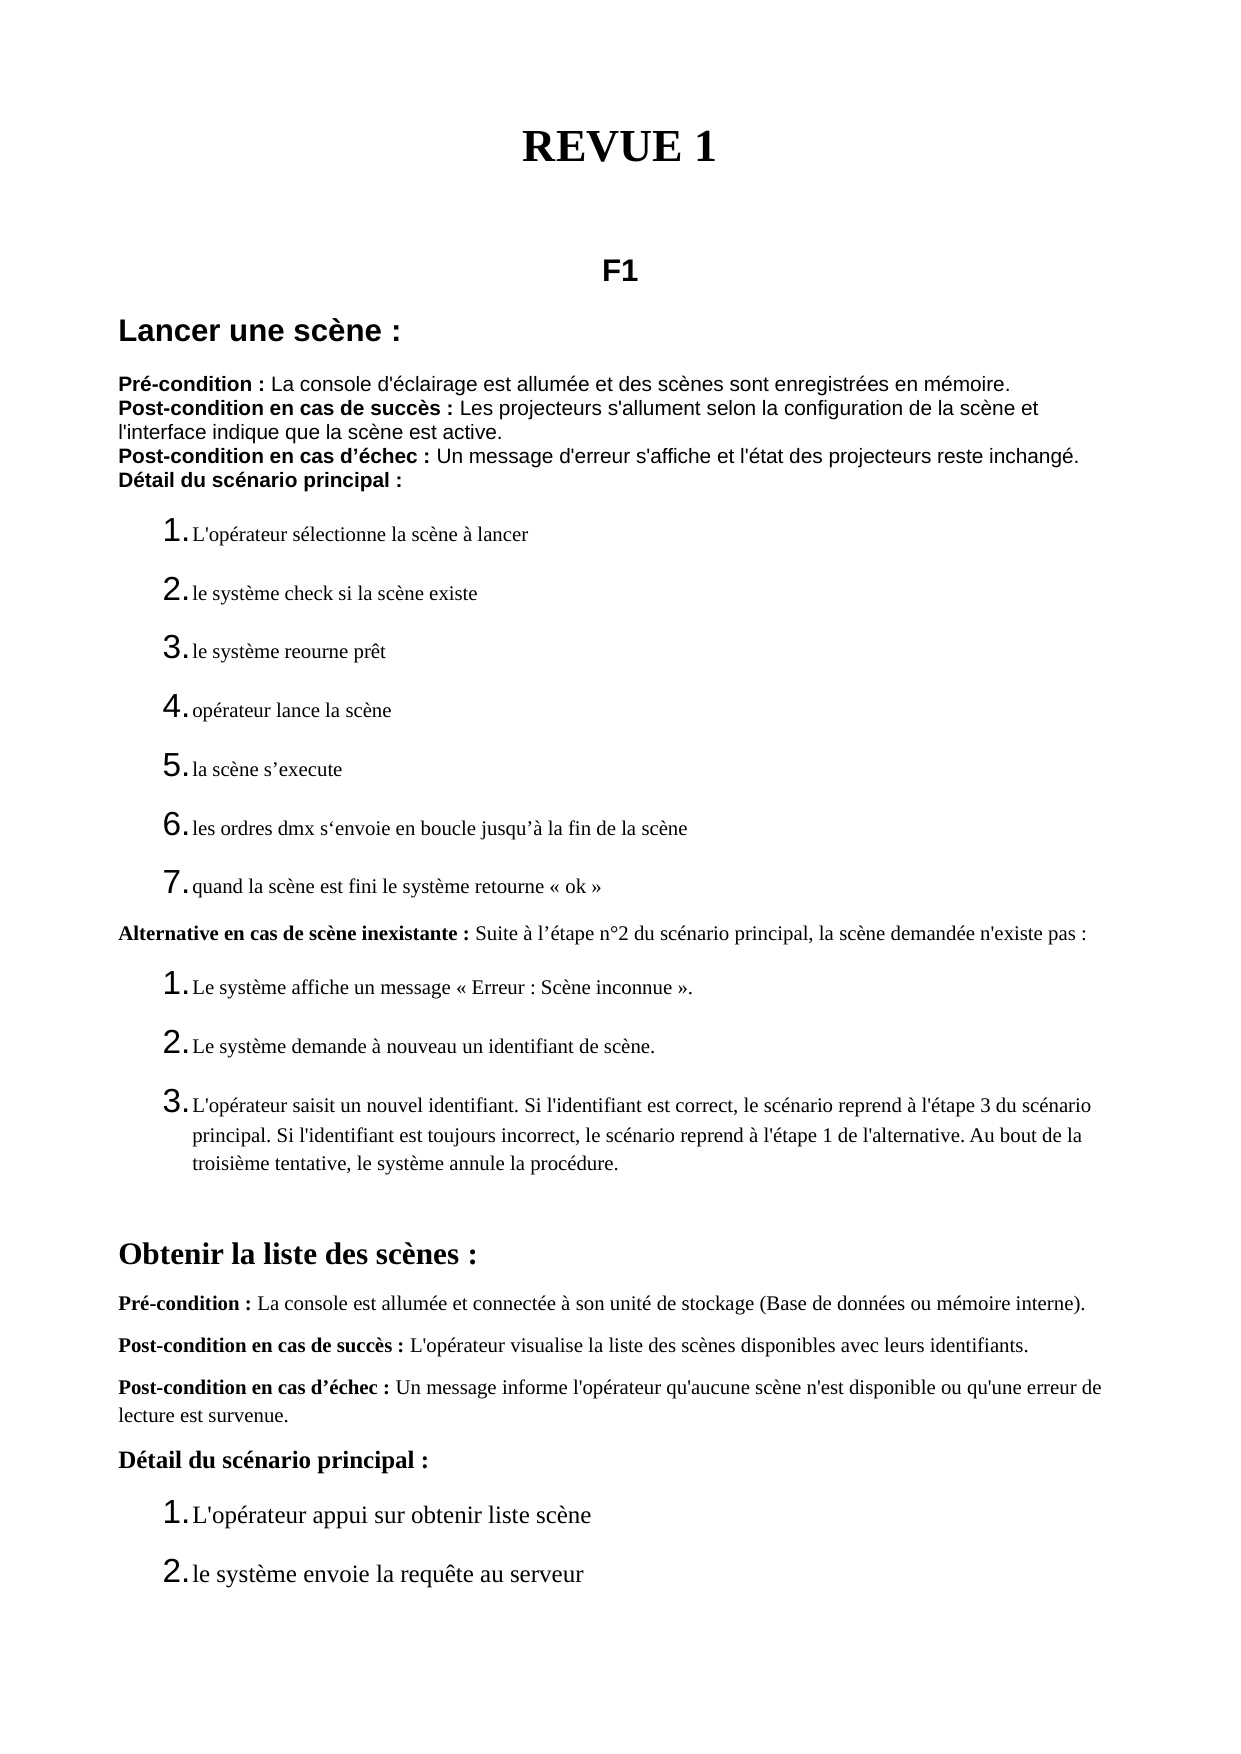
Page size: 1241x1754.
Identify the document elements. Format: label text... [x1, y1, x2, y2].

text Post-condition en cas d’échec : Un message informe l'opérateur qu'aucune scène n'est disponible ou qu'une erreur de lecture est survenue. [118, 1375, 1122, 1427]
text F1 [118, 252, 1122, 288]
text Lancer une scène : [118, 312, 1122, 348]
list L'opérateur saisit un nouvel identifiant. Si l'identifiant est correct, le scénario reprend à l'étape 3 du scénario principal. Si l'identifiant est toujours incorrect, le scénario reprend à l'étape 1 de l'alternative. Au bout de la troisième tentative, le système annule la procédure. [162, 1081, 1122, 1174]
list Le système affiche un message « Erreur : Scène inconnue ». [162, 963, 1122, 1002]
list le système envoie la requête au serveur [162, 1551, 1122, 1590]
list les ordres dmx s‘envoie en boucle jusqu’à la fin de la scène [162, 804, 1122, 842]
list quand la scène est fini le système retourne « ok » [162, 862, 1122, 901]
list Le système demande à nouveau un identifiant de scène. [162, 1022, 1122, 1061]
text Post-condition en cas de succès : Les projecteurs s'allument selon la configuration de la scène et l'interface indique que la scène est active. [118, 396, 1122, 444]
text Pré-condition : La console est allumée et connectée à son unité de stockage (Base de données ou mémoire interne). [118, 1291, 1122, 1315]
list le système reourne prêt [162, 627, 1122, 666]
list la scène s’execute [162, 745, 1122, 783]
text Post-condition en cas d’échec : Un message d'erreur s'affiche et l'état des projecteurs reste inchangé. [118, 444, 1122, 468]
text Obtenir la liste des scènes : [118, 1235, 1122, 1271]
list L'opérateur sélectionne la scène à lancer [162, 510, 1122, 548]
text REVUE 1 [118, 118, 1122, 171]
list opérateur lance la scène [162, 686, 1122, 725]
text Alternative en cas de scène inexistante : Suite à l’étape n°2 du scénario principal, la scène demandée n'existe pas : [118, 921, 1122, 945]
text Pré-condition : La console d'éclairage est allumée et des scènes sont enregistrées en mémoire. [118, 372, 1122, 396]
text Post-condition en cas de succès : L'opérateur visualise la liste des scènes disponibles avec leurs identifiants. [118, 1333, 1122, 1357]
list L'opérateur appui sur obtenir liste scène [162, 1492, 1122, 1531]
text Détail du scénario principal : [118, 1445, 1122, 1474]
list le système check si la scène existe [162, 569, 1122, 607]
text Détail du scénario principal : [118, 468, 1122, 492]
